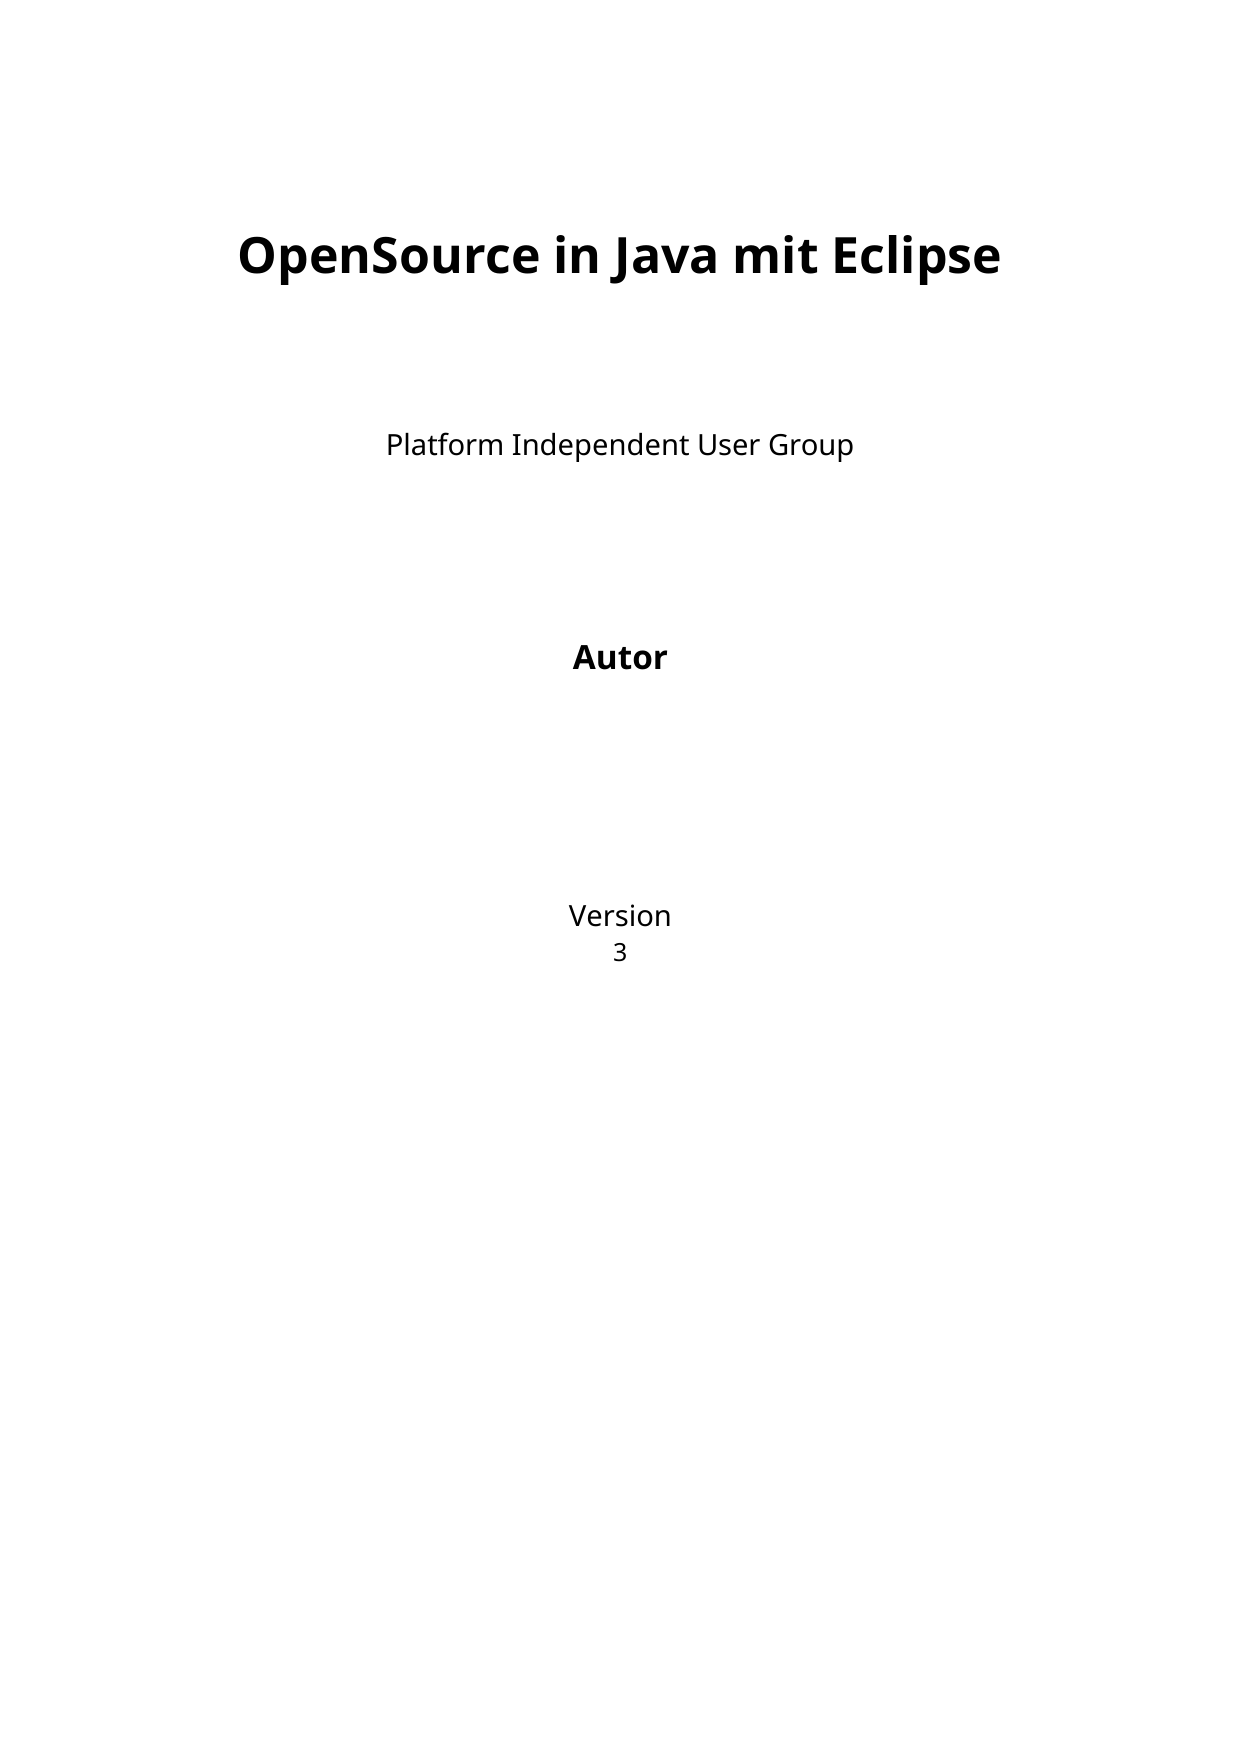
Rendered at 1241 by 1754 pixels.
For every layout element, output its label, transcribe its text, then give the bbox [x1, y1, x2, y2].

text OpenSource in Java mit Eclipse [118, 220, 1122, 288]
text 3 [118, 934, 1122, 968]
text 90482 Nürnberg [118, 1410, 1122, 1444]
text Thomas Michel [118, 1342, 1122, 1376]
text Autor [118, 633, 1122, 679]
text Version [118, 895, 1122, 934]
text Laufamholzstrasse 65 [118, 1376, 1122, 1410]
text Thomas Michel [118, 679, 1122, 725]
text Platform Independent User Group [118, 424, 1122, 463]
